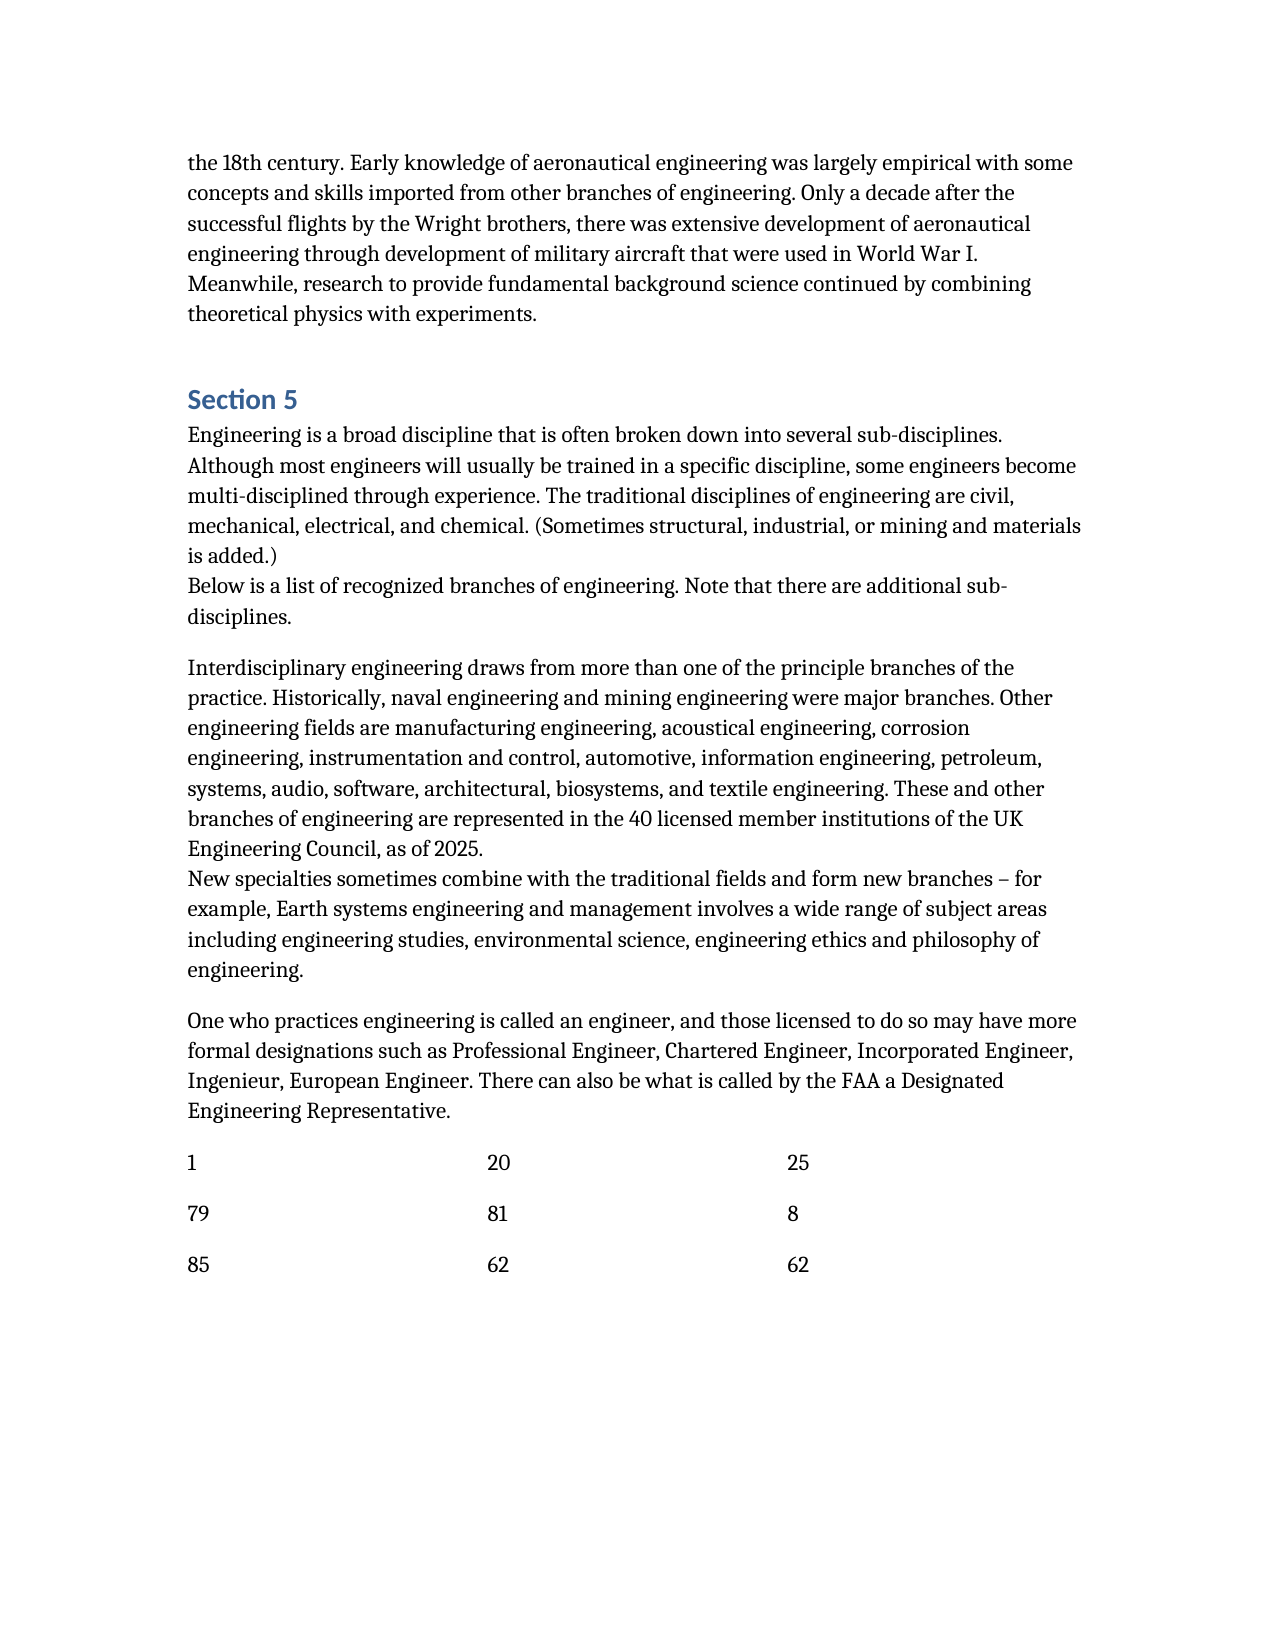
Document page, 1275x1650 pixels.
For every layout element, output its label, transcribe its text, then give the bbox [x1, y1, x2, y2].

table_cell 62 [776, 1251, 1076, 1302]
table_header 20 [476, 1149, 776, 1200]
table_header 25 [776, 1149, 1076, 1200]
subtitle Section 5 [187, 381, 1087, 417]
text Interdisciplinary engineering draws from more than one of the principle branches of the practice. Historically, naval engineering and mining engineering were major branches. Other engineering fields are manufacturing engineering, acoustical engineering, corrosion engineering, instrumentation and control, automotive, information engineering, petroleum, systems, audio, software, architectural, biosystems, and textile engineering. These and other branches of engineering are represented in the 40 licensed member institutions of the UK Engineering Council, as of 2025. New specialties sometimes combine with the traditional fields and form new branches – for example, Earth systems engineering and management involves a wide range of subject areas including engineering studies, environmental science, engineering ethics and philosophy of engineering. [187, 654, 1087, 983]
text One who practices engineering is called an engineer, and those licensed to do so may have more formal designations such as Professional Engineer, Chartered Engineer, Incorporated Engineer, Ingenieur, European Engineer. There can also be what is called by the FAA a Designated Engineering Representative. [187, 1008, 1087, 1124]
table_cell 81 [476, 1200, 776, 1251]
table_cell 8 [776, 1200, 1076, 1251]
table_header 1 [176, 1149, 476, 1200]
table_cell 85 [176, 1251, 476, 1302]
text the 18th century. Early knowledge of aeronautical engineering was largely empirical with some concepts and skills imported from other branches of engineering. Only a decade after the successful flights by the Wright brothers, there was extensive development of aeronautical engineering through development of military aircraft that were used in World War I. Meanwhile, research to provide fundamental background science continued by combining theoretical physics with experiments. [187, 150, 1087, 327]
text Engineering is a broad discipline that is often broken down into several sub-disciplines. Although most engineers will usually be trained in a specific discipline, some engineers become multi-disciplined through experience. The traditional disciplines of engineering are civil, mechanical, electrical, and chemical. (Sometimes structural, industrial, or mining and materials is added.) Below is a list of recognized branches of engineering. Note that there are additional sub-disciplines. [187, 422, 1087, 630]
table_cell 62 [476, 1251, 776, 1302]
table_cell 79 [176, 1200, 476, 1251]
